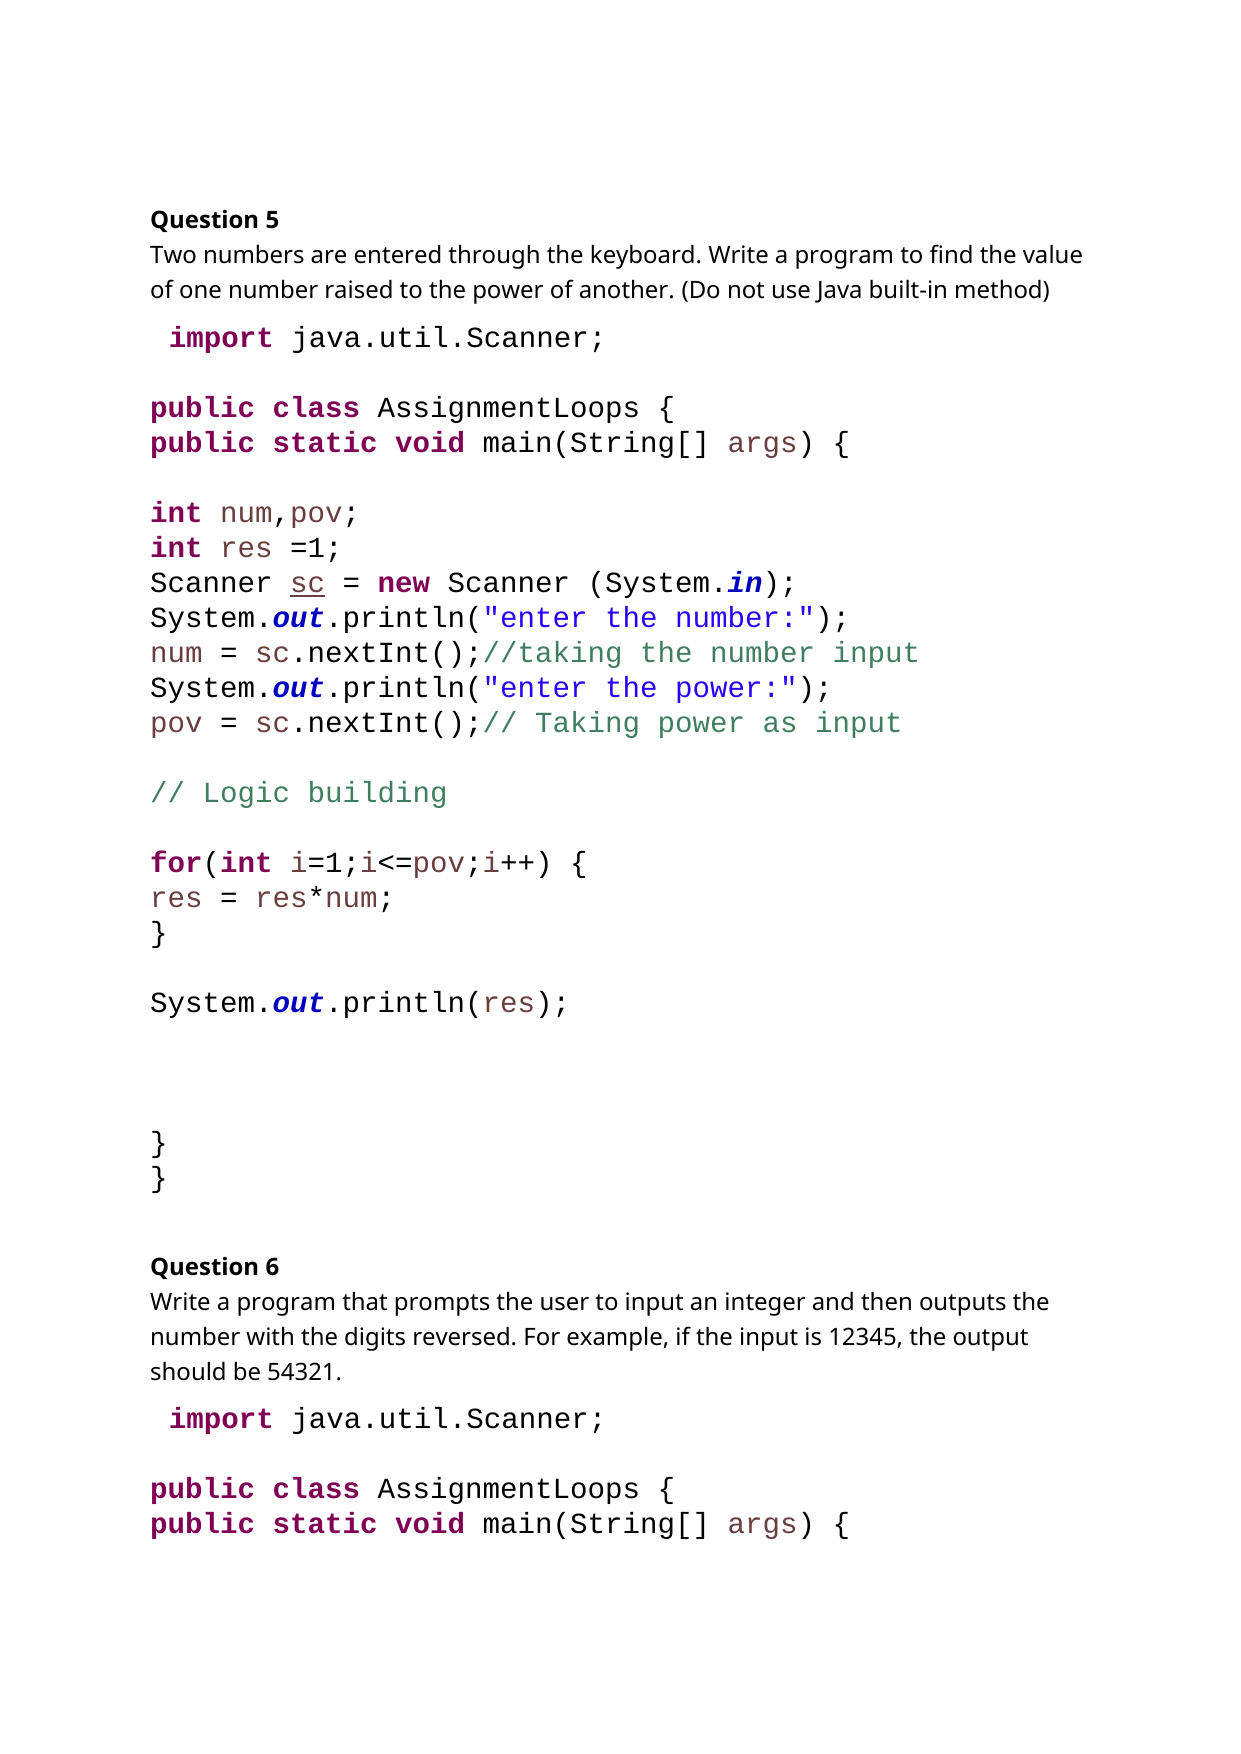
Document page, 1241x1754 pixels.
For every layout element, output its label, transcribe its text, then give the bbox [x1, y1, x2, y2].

text Question 6 [150, 1247, 1090, 1282]
text } [150, 1126, 1090, 1161]
text public class AssignmentLoops { [150, 391, 1090, 426]
text Question 5 [150, 201, 1090, 236]
text import java.util.Scanner; [150, 1402, 1090, 1437]
text System.out.println(res); [150, 986, 1090, 1021]
text // Logic building [150, 776, 1090, 811]
text } [150, 916, 1090, 951]
text for(int i=1;i<=pov;i++) { [150, 846, 1090, 881]
text int res =1; [150, 531, 1090, 566]
text num = sc.nextInt();//taking the number input [150, 636, 1090, 671]
text public static void main(String[] args) { [150, 1507, 1090, 1542]
text public class AssignmentLoops { [150, 1472, 1090, 1507]
text Two numbers are entered through the keyboard. Write a program to find the value of one number raised to the power of another. (Do not use Java built-in method) [150, 236, 1090, 306]
text int num,pov; [150, 496, 1090, 531]
text System.out.println("enter the power:"); [150, 671, 1090, 706]
text Write a program that prompts the user to input an integer and then outputs the number with the digits reversed. For example, if the input is 12345, the output should be 54321. [150, 1282, 1090, 1387]
text public static void main(String[] args) { [150, 426, 1090, 461]
text } [150, 1161, 1090, 1196]
text res = res*num; [150, 881, 1090, 916]
text Scanner sc = new Scanner (System.in); [150, 566, 1090, 601]
text pov = sc.nextInt();// Taking power as input [150, 706, 1090, 741]
text System.out.println("enter the number:"); [150, 601, 1090, 636]
text import java.util.Scanner; [150, 321, 1090, 356]
